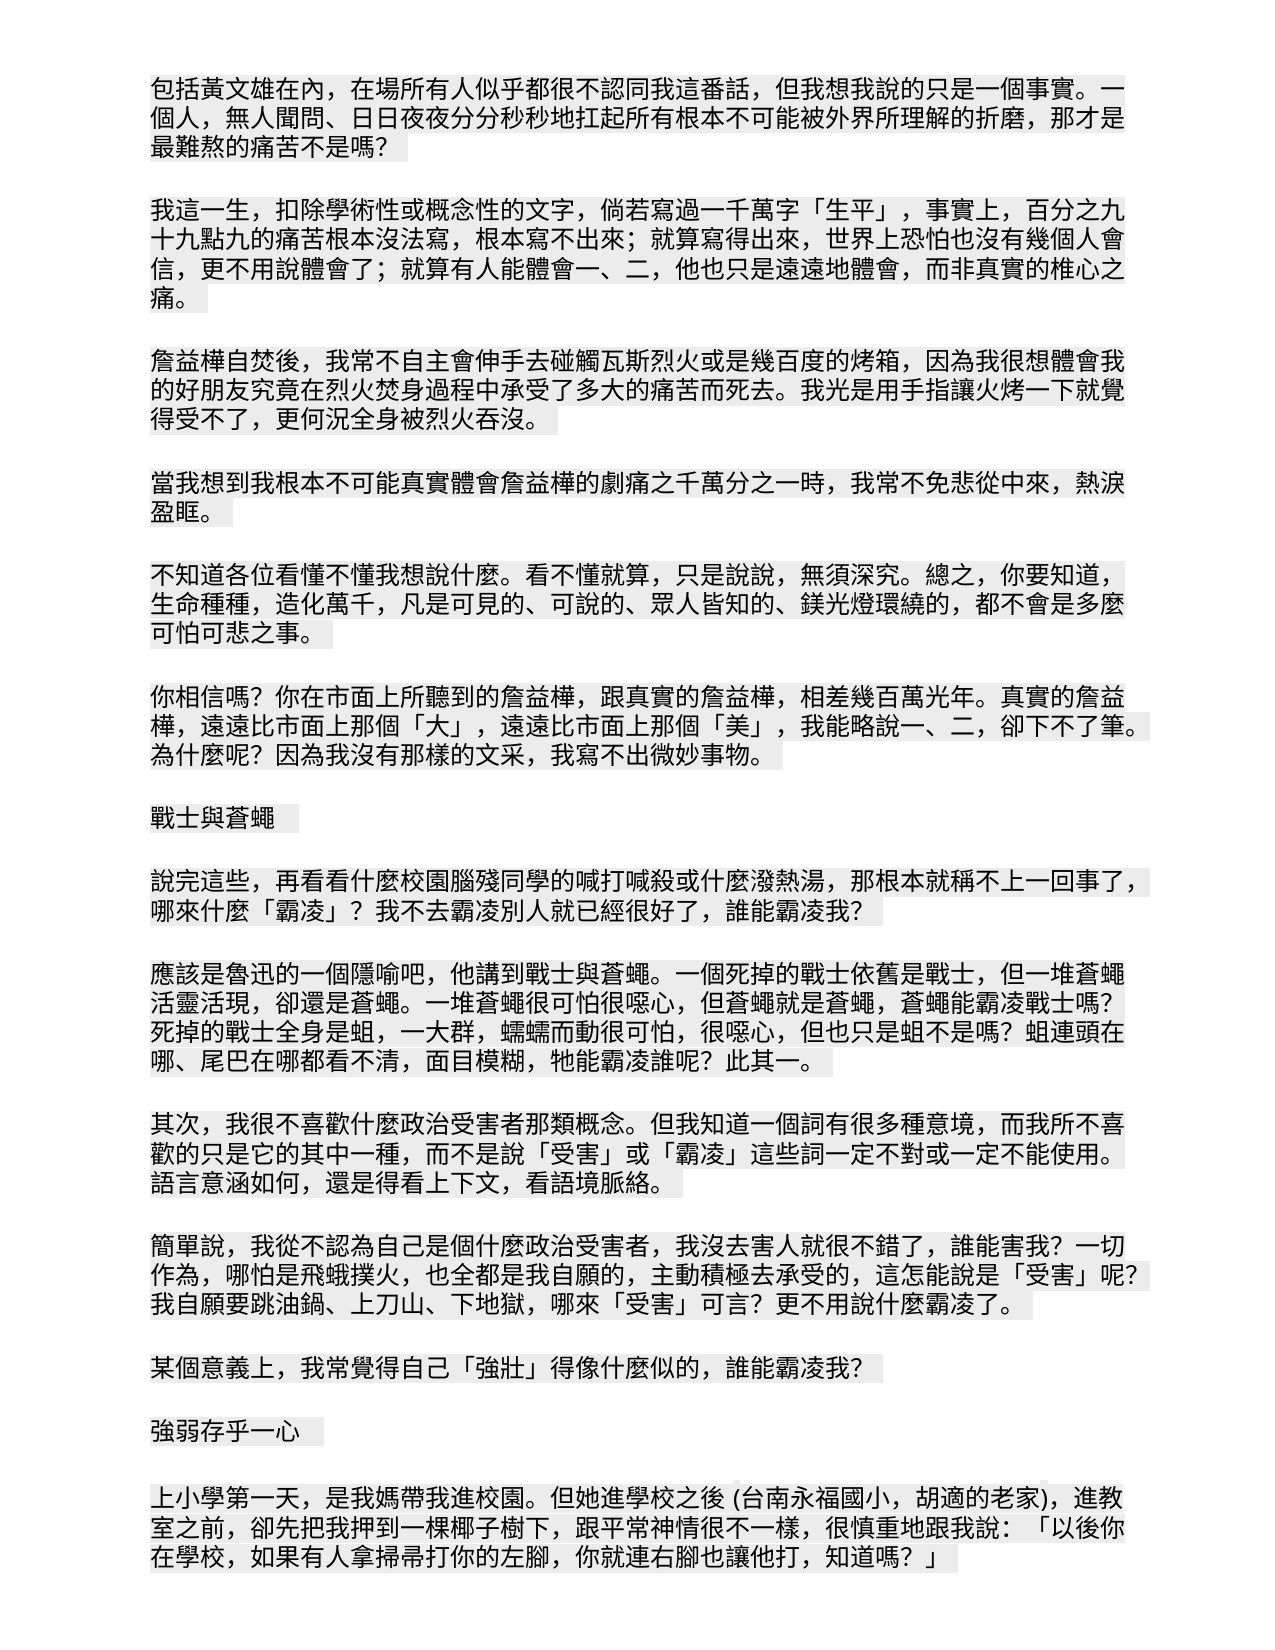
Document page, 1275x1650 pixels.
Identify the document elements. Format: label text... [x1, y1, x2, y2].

text 卡韓政變 (220)：戰士與蒼蠅 陳真 2020. 01. 01. 念淨， 當我們說腦殘「很可怕」時，意思是說他蠢到嚇死人，而不是我們真的「害怕」他。 生平最怕一樣東西，就是蟑螂。黨外時，我很擔心哪天國民黨如果把我抓去，我想我是應該能挺得住各種刑求，但如果拿蟑螂嚇我，我恐怕就得出賣同志了。 我意思是想說，我們和外界任何東西之間的一種「關係」；理解這層關係很重要，但也很不容易，它需要一種詩人般的理解能力。 台灣不管任何時候，學生或年輕人始終就一個樣，不管怎麼改朝換代，永遠是當下主流邪惡勢力的鐵血部隊。以前是舊黨國及蔣家政權的紅衛兵，現在則由藍轉綠，但「衛兵」本質卻始終不變，毫無理想，毫無熱血，毫無分辨基本是非的能力。 當然，進步還是有點進步。或者應該說，時代不一樣，糟蹋人的方式也就不一樣，蔣家年代基本上要比現在肅殺一百萬倍，異議份子就跟過街老鼠一樣，人人喊打，人人瞧不起，生命安危與自由完全朝不保夕。 話說韓國瑜，自然是台灣選舉史上被抹黑糟蹋得最嚴重的一個人，但他畢竟是個公眾人物，他很容易就能為自己澄清，並且會有無數人支持他。這樣一種被抹黑的痛苦，在我看來，如果是1分之痛，那我過去三十幾年所承受的，恐怕就是1000分的折磨與痛苦，而且累及父母妻小，家毀人亡。 1: 1000 為何相差一千倍呢？因為在蔣家年代，在一片藍通通的校園，特別是在南部，更是藍到爆 (現在則是綠到爆)，做為一個「非公眾人物」，國家怎麼抹黑你，你就會被人們認定你就是那樣的人，你根本不可能有一絲絲機會為自己澄清，你又如何可能向全世界澄清？ 大學時代，有時候一些人第一次見到我之後，往往會驚呼：「原來陳真是這樣的人而不是那樣」，跟他們所預期的落差太大。為什麼呢？因為抹黑得太離譜了。每次聽到人們這樣的驚呼，我就覺得很無言，似乎只是再一次提醒了我某些難以言喻的痛苦。 即便是現在還是一樣，「非公眾人物」是很可悲的，因為他不會每天出現在螢光幕前，也不會有一堆電視台麥克風每天追著他跑。因此，他所遭受的一切冤屈、誤解和醜化與扭曲，完完全全就只能全數自己一個人吞下，忍受「全世界」對你的誤解與妖魔化。特別是當你隸屬某種封閉的小圈子例如醫界或學界時，你的冤屈會更深沉。 刺蔣的黃文雄消失人間26年，1996年重新出現在台灣時，我透過當時極少數能夠找到他的人之一--陳菊，連絡上黃文雄，幫他辦了一個小型的室內演講。後來有一天，我們幾個人在他家聊天，聊到林義雄的滅門血案。我說，我覺得林義雄所承受的痛苦，比不上任何一個飽受生活折磨根本無人聞問的一般人。 包括黃文雄在內，在場所有人似乎都很不認同我這番話，但我想我說的只是一個事實。一個人，無人聞問、日日夜夜分分秒秒地扛起所有根本不可能被外界所理解的折磨，那才是最難熬的痛苦不是嗎？ 我這一生，扣除學術性或概念性的文字，倘若寫過一千萬字「生平」，事實上，百分之九十九點九的痛苦根本沒法寫，根本寫不出來；就算寫得出來，世界上恐怕也沒有幾個人會信，更不用說體會了；就算有人能體會一、二，他也只是遠遠地體會，而非真實的椎心之痛。 詹益樺自焚後，我常不自主會伸手去碰觸瓦斯烈火或是幾百度的烤箱，因為我很想體會我的好朋友究竟在烈火焚身過程中承受了多大的痛苦而死去。我光是用手指讓火烤一下就覺得受不了，更何況全身被烈火吞沒。 當我想到我根本不可能真實體會詹益樺的劇痛之千萬分之一時，我常不免悲從中來，熱淚盈眶。 不知道各位看懂不懂我想說什麼。看不懂就算，只是說說，無須深究。總之，你要知道，生命種種，造化萬千，凡是可見的、可說的、眾人皆知的、鎂光燈環繞的，都不會是多麼可怕可悲之事。 你相信嗎？你在市面上所聽到的詹益樺，跟真實的詹益樺，相差幾百萬光年。真實的詹益樺，遠遠比市面上那個「大」，遠遠比市面上那個「美」，我能略說一、二，卻下不了筆。為什麼呢？因為我沒有那樣的文采，我寫不出微妙事物。 戰士與蒼蠅 說完這些，再看看什麼校園腦殘同學的喊打喊殺或什麼潑熱湯，那根本就稱不上一回事了，哪來什麼「霸凌」？我不去霸凌別人就已經很好了，誰能霸凌我？ 應該是魯迅的一個隱喻吧，他講到戰士與蒼蠅。一個死掉的戰士依舊是戰士，但一堆蒼蠅活靈活現，卻還是蒼蠅。一堆蒼蠅很可怕很噁心，但蒼蠅就是蒼蠅，蒼蠅能霸凌戰士嗎？死掉的戰士全身是蛆，一大群，蠕蠕而動很可怕，很噁心，但也只是蛆不是嗎？蛆連頭在哪、尾巴在哪都看不清，面目模糊，牠能霸凌誰呢？此其一。 其次，我很不喜歡什麼政治受害者那類概念。但我知道一個詞有很多種意境，而我所不喜歡的只是它的其中一種，而不是說「受害」或「霸凌」這些詞一定不對或一定不能使用。語言意涵如何，還是得看上下文，看語境脈絡。 簡單說，我從不認為自己是個什麼政治受害者，我沒去害人就很不錯了，誰能害我？一切作為，哪怕是飛蛾撲火，也全都是我自願的，主動積極去承受的，這怎能說是「受害」呢？我自願要跳油鍋、上刀山、下地獄，哪來「受害」可言？更不用說什麼霸凌了。 某個意義上，我常覺得自己「強壯」得像什麼似的，誰能霸凌我？ 強弱存乎一心 上小學第一天，是我媽帶我進校園。但她進學校之後 (台南永福國小，胡適的老家)，進教室之前，卻先把我押到一棵椰子樹下，跟平常神情很不一樣，很慎重地跟我說：「以後你在學校，如果有人拿掃帚打你的左腳，你就連右腳也讓他打，知道嗎？」 我聽了，一頭霧水，不知道我媽是想跟我說什麼。長大後，我知道聖經裡頭有類似的一些話：「有人打你左臉，你就連右臉也讓他打」，「有人叫你行一里路，你就行兩里」等等。我媽是我生平見過唯一一個比我更聰明的人，跟達文西是同一個等級，真的非常聰明，是個天才，但她沒受過多少教育，也不是基督徒，我始終不明白她究竟是從哪學來這些話？抑或這是她自己的見解？ 我後來明白，我媽只是希望我能善待他人，包括善待那些傷害你的人。在她心中，我個性剛烈，從小常打抱不平，很容易出亂子；幼兒園念了幾個月就沒念，因為我把一個欺負小兒麻痺同學的男同學給一拳打得他鼻血亂噴。那也是我一生惟一一次打架 (應該說打人)。我媽大概很擔心我的正義感會無限發揮，因此希望我能學習忍耐、憐憫；他人有難，要主動代為承受。 小學時，有大約兩年的時間，我每天帶兩個便當上學，裏面的食物幾乎一模一樣，一個我自己吃，一個給班上一位窮到連鞋子都沒有的同學吃；差別在於我的便當沒有肉，給同學的便當有肉。 頭一次，當我知道那個同學連便當都沒帶時，我就把自己的便當分一半給他。回家後，我告訴我媽這件事。她一直問我是怎麼分給對方吃的？她叫我不可以讓人難堪，不能讓人感覺好像被施捨，而是要跟同學說「我吃不了這麼多，你可以幫我吃一半嗎？」 我上小學之前的六零年代，沒有化糞池，每天都會有牛車來挑糞，挑糞的人提著扁擔前往家家戶戶的糞坑挖糞，非常非常臭。有一次，我看到牛車又來了，迎面走來一個挑糞的阿伯，我趕緊捏著鼻子，皺起眉頭。我媽看到了，當場叫我把手放下，說我很沒禮貌，毫不感恩，人家阿伯來幫你挑糞那麼辛苦，而且弄得全身是糞汁，你不感激他，居然還摀鼻子皺眉頭。 從此之後，我就不再那麼做了。一直到現在也一樣。比方說看診時，特別是像我現在工作的高雄林園地區，窮人非常多，其中有些病人與遊民無異或是獨居老人，常不洗澡，身上真的很臭；有時我能察覺出病人怕他身上的臭味會讓我難受，於是就顯得很不安，或是會把椅子往後挪，想離我遠一點，怕接近我會讓我難受。我就會主動靠近對方，讓他明白我並不在意那一點臭味。 一個人是強或弱，存乎一心。乍看脆弱者，反倒剛強；乍看邊緣者，恰是事物的中心。 鬥爭 第三，說到「鬥爭」這個概念，我之所以很不喜歡婆婆媽媽的說什麼「受害」，原因之一就是因為，鬥爭就是鬥爭，對方就是存心要傷你，哪來什麼「受害」？哪來所謂「霸凌」？就像戰場一樣，死人是兵家常事，你不能說被敵人圍毆或被敵人子彈打了，卻哭說自己受害、自己被霸凌，那就太沒出息了。在一種鬥爭中，敵人不打你要打誰呢？ 馬文才能霸凌唐伯虎嗎？ 最後，說到唐伯虎跟馬文才。馬文才有可能霸凌唐伯虎嗎？當然不可能。沈從文和維根斯坦都曾在學界或文化界遭受鄙視，特別是沈從文，不管是一開始當作家或後來在大學教書，因為學歷僅小學畢業，經常例行性遭到一些馬文才水平的「大學者」或「大作家」之羞辱，相當惡劣，但我想沈從文不會因此受傷害，因為他理當心知肚明誰才是真正的大文豪。 拉拉雜雜講一堆，雖說言不及義，其實意義深遠。這類微妙之事，在我看來十分關鍵，它決定了我們究竟如何理解人事物。微妙之差，差之毫釐，失之千里。 人們往往有著一套約定俗成的眼光來評價人事物，在這套基本架構下，型塑了各種意義。當你不以那樣的眼光看世界，只能無言。 就比方說一講到政治或是一講到學術，人們就會拿出一把約定俗成的量尺開始來幫你測量有關你的社會價格的「三圍」，有沒有當官？有沒有什麼頭銜？上過電視嗎？有多少著作？等等等；彷彿沒當過官，沒當過部長、市長或民代就稱不上參與政治似的，人們會自動把你排除在某種光環在外；彷彿沒在大學教書，就不是一個學者，你寫千萬字，寫一輩子，絕對比不上市面上一堆馬文才教授寫幾句蠢話。 今天，你若是個什麼部長或掌管幾千幾百億的什麼國營企業董事長，那麼，不管如何荒腔走板的行徑或過往歷史，就會被美化、神化；越是荒腔走板，越是離經叛道，人們會越是推崇，因為，如今你已「功成名就」了。 反之，人們就會用一種鄙夷可笑的眼光看待你，覺得你是個失敗者，不可取，偏激，很可憐，很落魄...等等等；不管你確實有多少貢獻，不管你的「作品」本身如何傑出，都不會被嚴肅看待。 當然，可見的將來，人事物的評價就是這麼一回事，至於更長遠的將來就說不準了。我們都記得幾千年前的蘇格拉底，誰還記得當初那些呼風喚雨逼他飲毒自殺的掌權者？我們都記得一百年前的維根斯坦，誰還會記得那些連在學校走廊上相遇都能對維根斯坦露出鄙夷神色、說他毫無學術能力的劍橋大學者？ 一種「眼光」就是一個「世界」，世界不同，「語言」就不一樣，「糧食」也不一樣。我們應該做的，就是相信自己的「語言」與「糧食」，專心活在自己的「世界」裏，忘記時間，看淡榮枯，至死不渝。 這樣不一定好，但事實上也不會有比這更好的選擇了。套句維根斯坦的術語，人總是應該活在一種屬於自己的「生命形式」(form of life) 裏頭，就如同飛鳥就該在天上飛，而不是往泥土裏鑽；至於蚯蚓就別仰望著天空了，只管朝土裏深藏就行。 這篇隨便寫寫，大家隨便看看便罷，不宜討論。為什麼呢？因為我知道世上知音難尋。總之，別扯到我身上來就行。「我」不是一個討論議題。當我們寫東西提到自己時，並不是要邀請大家來討論自己。「我」是無法討論的。 我對「公眾化」一事，感到由衷的無奈與厭煩。不管污名或美名，就如 R.M.Rilke 形容他的老闆羅丹，「名聲，往往只是一團誤解的總和」。 [150, 75, 1125, 1573]
